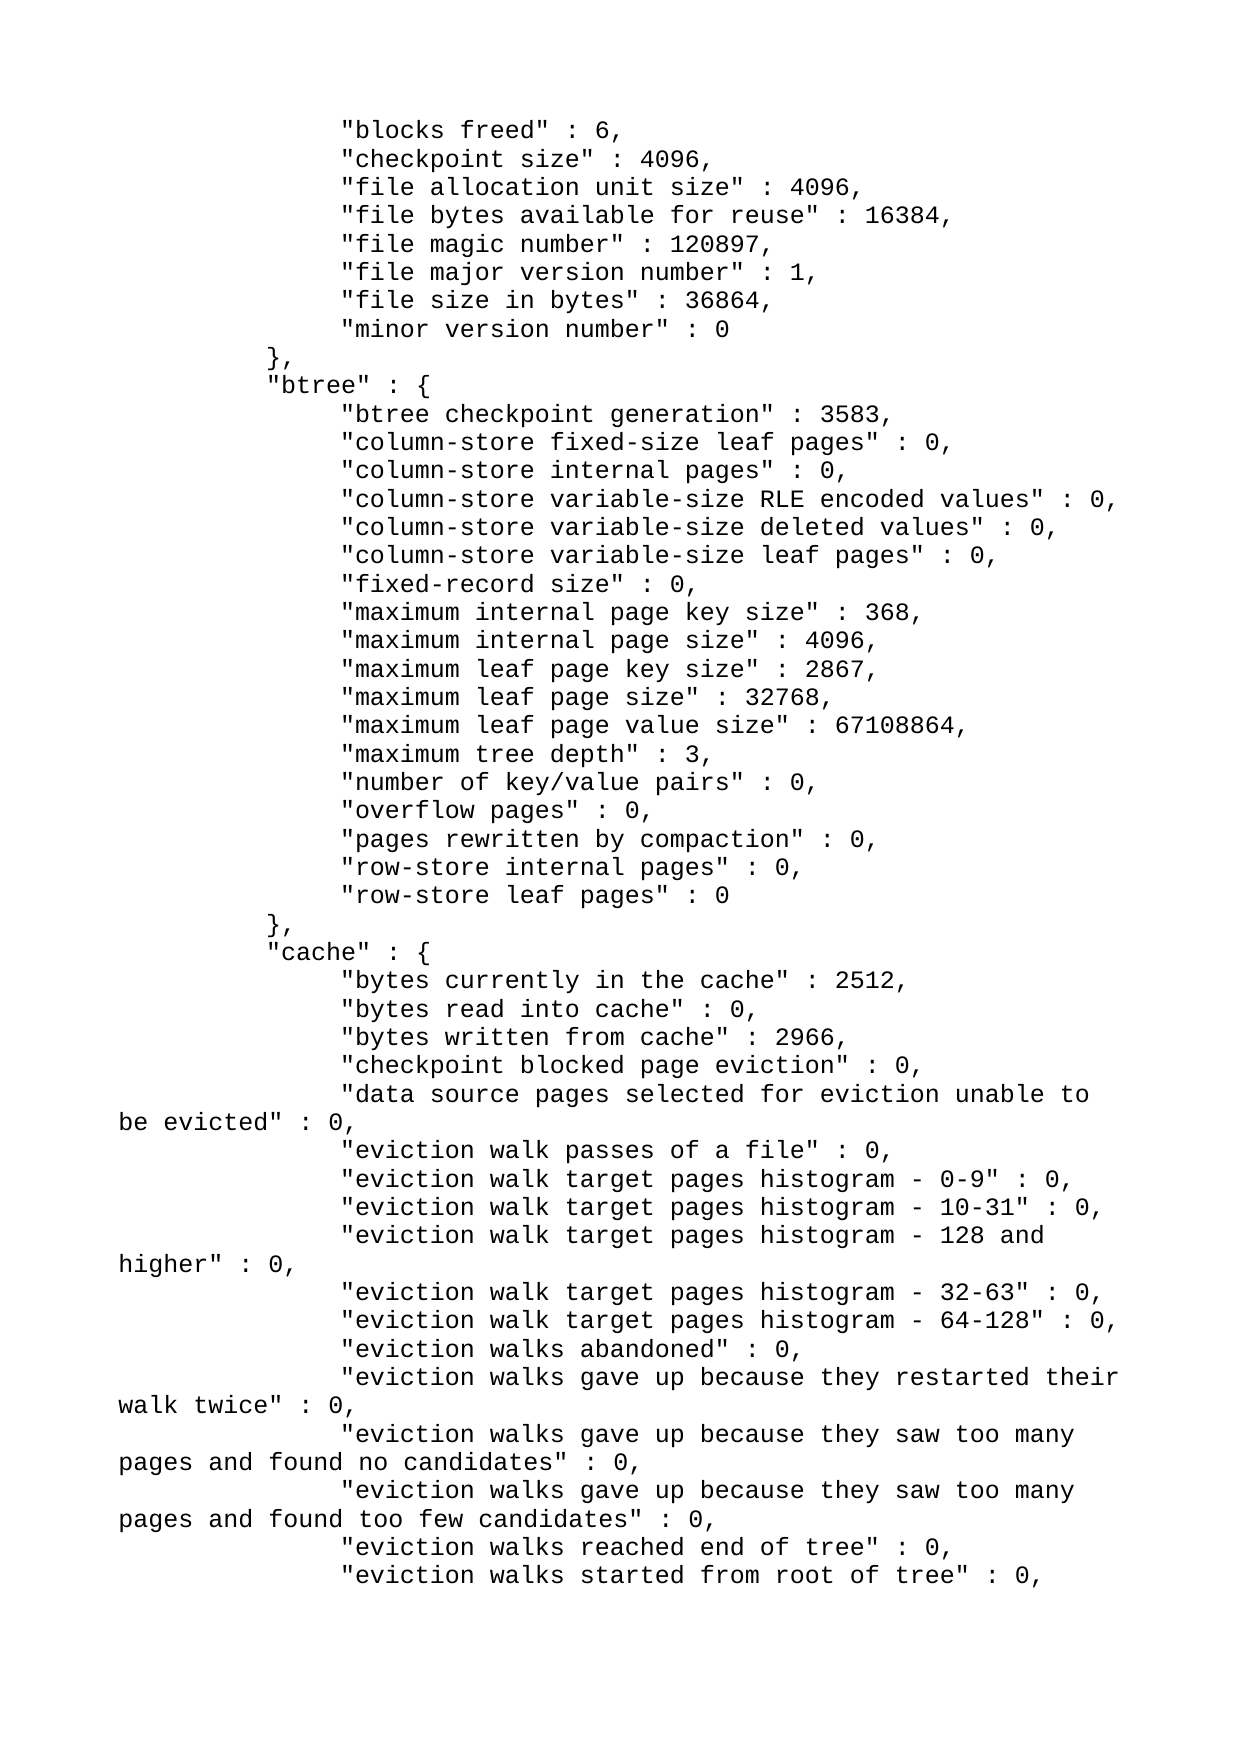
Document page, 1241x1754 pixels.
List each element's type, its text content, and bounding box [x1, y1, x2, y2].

text "row-store internal pages" : 0, [118, 855, 1122, 883]
text "eviction walk target pages histogram - 0-9" : 0, [118, 1166, 1122, 1195]
text "bytes written from cache" : 2966, [118, 1025, 1122, 1053]
text "minor version number" : 0 [118, 316, 1122, 345]
text "eviction walk passes of a file" : 0, [118, 1138, 1122, 1166]
text "data source pages selected for eviction unable to be evicted" : 0, [118, 1081, 1122, 1138]
text "eviction walks reached end of tree" : 0, [118, 1535, 1122, 1563]
text "column-store variable-size RLE encoded values" : 0, [118, 486, 1122, 515]
text "column-store fixed-size leaf pages" : 0, [118, 430, 1122, 458]
text "maximum tree depth" : 3, [118, 741, 1122, 770]
text "maximum leaf page size" : 32768, [118, 685, 1122, 713]
text "column-store variable-size leaf pages" : 0, [118, 543, 1122, 571]
text "bytes currently in the cache" : 2512, [118, 968, 1122, 996]
text "fixed-record size" : 0, [118, 571, 1122, 600]
text "checkpoint size" : 4096, [118, 146, 1122, 175]
text "file size in bytes" : 36864, [118, 288, 1122, 316]
text "eviction walk target pages histogram - 128 and higher" : 0, [118, 1223, 1122, 1280]
text "row-store leaf pages" : 0 [118, 883, 1122, 911]
text "overflow pages" : 0, [118, 798, 1122, 826]
text "number of key/value pairs" : 0, [118, 770, 1122, 798]
text "checkpoint blocked page eviction" : 0, [118, 1053, 1122, 1081]
text "file magic number" : 120897, [118, 231, 1122, 260]
text "maximum internal page key size" : 368, [118, 600, 1122, 628]
text "eviction walk target pages histogram - 10-31" : 0, [118, 1195, 1122, 1223]
text "pages rewritten by compaction" : 0, [118, 826, 1122, 855]
text "column-store variable-size deleted values" : 0, [118, 515, 1122, 543]
text "maximum leaf page value size" : 67108864, [118, 713, 1122, 741]
text "column-store internal pages" : 0, [118, 458, 1122, 486]
text "bytes read into cache" : 0, [118, 996, 1122, 1025]
text "eviction walks gave up because they saw too many pages and found too few candidates" : 0, [118, 1478, 1122, 1535]
text "eviction walks gave up because they restarted their walk twice" : 0, [118, 1365, 1122, 1421]
text "eviction walks gave up because they saw too many pages and found no candidates" : 0, [118, 1421, 1122, 1478]
text "eviction walks started from root of tree" : 0, [118, 1563, 1122, 1591]
text "maximum leaf page key size" : 2867, [118, 656, 1122, 685]
text }, [118, 345, 1122, 373]
text "file major version number" : 1, [118, 260, 1122, 288]
text "maximum internal page size" : 4096, [118, 628, 1122, 656]
text "eviction walk target pages histogram - 64-128" : 0, [118, 1308, 1122, 1336]
text "file bytes available for reuse" : 16384, [118, 203, 1122, 231]
text "blocks freed" : 6, [118, 118, 1122, 146]
text "file allocation unit size" : 4096, [118, 175, 1122, 203]
text "eviction walk target pages histogram - 32-63" : 0, [118, 1280, 1122, 1308]
text }, [118, 911, 1122, 940]
text "btree checkpoint generation" : 3583, [118, 401, 1122, 430]
text "cache" : { [118, 940, 1122, 968]
text "btree" : { [118, 373, 1122, 401]
text "eviction walks abandoned" : 0, [118, 1336, 1122, 1365]
